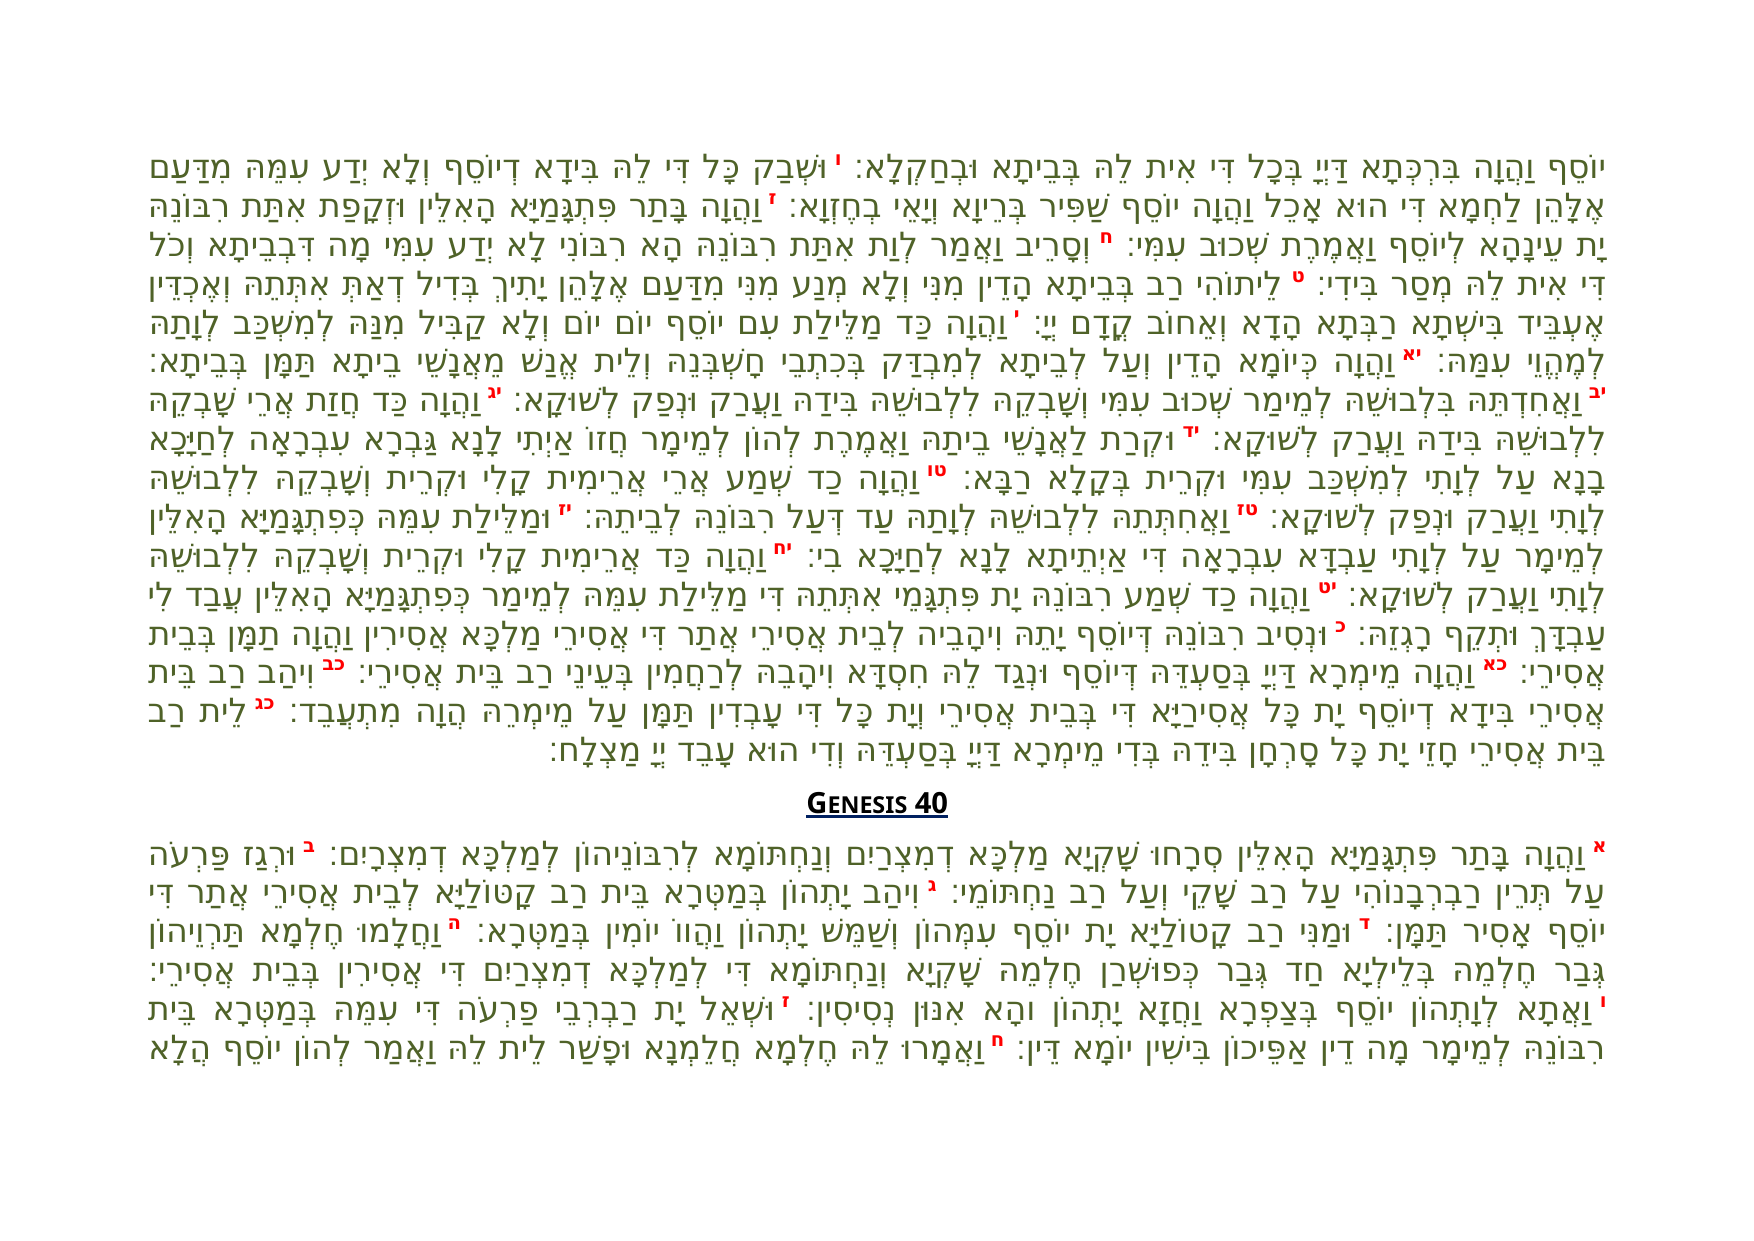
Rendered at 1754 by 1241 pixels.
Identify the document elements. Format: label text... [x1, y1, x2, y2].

text א וַהֲוָה בָּתַר פִּתְגָּמַיָּא הָאִלֵּין סְרָחוּ שָׁקְיָא מַלְכָּא דְמִצְרַיִם וְנַחְתּוֹמָא לְרִבּוֹנֵיהוֹן לְמַלְכָּא דְמִצְרָיִם׃ ב וּרְגַז פַּרְעֹה עַל תְּרֵין רַבְרְבָנוֹהִי עַל רַב שָׁקֵי וְעַל רַב נַחְתּוֹמֵי׃ ג וִיהַב יָתְהוֹן בְּמַטְּרָא בֵּית רַב קָטּוֹלַיָּא לְבֵית אֲסִירֵי אֲתַר דִּי יוֹסֵף אָסִיר תַּמָּן׃ ד וּמַנִּי רַב קָטוֹלַיָּא יָת יוֹסֵף עִמְּהוֹן וְשַׁמֵּשׁ יָתְהוֹן וַהֲווֹ יוֹמִין בְּמַטְּרָא׃ ה וַחֲלָמוּ חֶלְמָא תַּרְוֵיהוֹן גְּבַר חֶלְמֵהּ בְּלֵילְיָא חַד גְּבַר כְּפוּשְׁרַן חֶלְמֵהּ שָׁקְיָא וְנַחְתּוֹמָא דִּי לְמַלְכָּא דְמִצְרַיִם דִּי אֲסִירִין בְּבֵית אֲסִירֵי׃ ו וַאֲתָא לְוָתְהוֹן יוֹסֵף בְּצַפְרָא וַחֲזָא יָתְהוֹן והָא אִנּוּן נְסִיסִין׃ ז וּשְׁאֵל יָת רַבְרְבֵי פַרְעֹה דִּי עִמֵּהּ בְּמַטְּרָא בֵּית רִבּוֹנֵהּ לְמֵימָר מָה דֵין אַפֵּיכוֹן בִּישִׁין יוֹמָא דֵּין׃ ח וַאֲמָרוּ לֵהּ חֶלְמָא חֲלֵמְנָא וּפָשַׁר לֵית לֵהּ וַאֲמַר לְהוֹן יוֹסֵף הֲלָא [148, 834, 1606, 1067]
text Genesis 40 [148, 782, 1606, 822]
text יוֹסֵף וַהֲוָה בִּרְכְּתָא דַּיְיָ בְּכָל דִּי אִית לֵהּ בְּבֵיתָא וּבְחַקְלָא׃ ו וּשְׁבַק כָּל דִּי לֵהּ בִּידָא דְיוֹסֵף וְלָא יְדַע עִמֵּהּ מִדַּעַם אֶלָּהֵן לַחְמָא דִּי הוּא אָכֵל וַהֲוָה יוֹסֵף שַׁפִּיר בְּרֵיוָא וְיָאֵי בְחֶזְוָא׃ ז וַהֲוָה בָּתַר פִּתְגָּמַיָּא הָאִלֵּין וּזְקָפַת אִתַּת רִבּוֹנֵהּ יָת עֵינָהָא לְיוֹסֵף וַאֲמֶרֶת שְׁכוּב עִמִּי׃ ח וְסָרֵיב וַאֲמַר לְוַת אִתַּת רִבּוֹנֵהּ הָא רִבּוֹנִי לָא יְדַע עִמִּי מָה דִּבְבֵיתָא וְכֹל דִּי אִית לֵהּ מְסַר בִּידִי׃ ט לֵיתוֹהִי רַב בְּבֵיתָא הָדֵין מִנִּי וְלָא מְנַע מִנִּי מִדַּעַם אֶלָּהֵן יָתִיךְ בְּדִיל דְאַתְּ אִתְּתֵהּ וְאֶכְדֵּין אֶעְבֵּיד בִּישְׁתָא רַבְּתָא הָדָא וְאֵחוֹב קֳדָם יְיָ׃ י וַהֲוָה כַּד מַלֵּילַת עִם יוֹסֵף יוֹם יוֹם וְלָא קַבִּיל מִנַּהּ לְמִשְׁכַּב לְוָתַהּ לְמֶהֱוֵי עִמַּהּ׃ יא וַהֲוָה כְּיוֹמָא הָדֵין וְעַל לְבֵיתָא לְמִבְדַּק בְּכִתְבֵי חָשְׁבְּנֵהּ וְלֵית אֱנַשׁ מֵאֲנָשֵׁי בֵיתָא תַּמָּן בְּבֵיתָא׃ יב וַאֲחִדְתֵּהּ בִּלְבוּשֵׁהּ לְמֵימַר שְׁכוּב עִמִּי וְשָׁבְקֵהּ לִלְבוּשֵׁהּ בִּידַהּ וַעֲרַק וּנְפַק לְשׁוּקָא׃ יג וַהֲוָה כַּד חֲזַת אֲרֵי שָׁבְקֵהּ לִלְבוּשֵׁהּ בִּידַהּ וַעֲרַק לְשׁוּקָא׃ יד וּקְרַת לַאֲנָשֵׁי בֵיתַהּ וַאֲמֶרֶת לְהוֹן לְמֵימָר חֲזוֹ אַיְתִי לָנָא גַּבְרָא עִבְרָאָה לְחַיָּכָא בָנָא עַל לְוָתִי לְמִשְׁכַּב עִמִּי וּקְרֵית בְּקָלָא רַבָּא׃ טו וַהֲוָה כַד שְׁמַע אֲרֵי אֲרֵימִית קָלִי וּקְרֵית וְשָׁבְקֵהּ לִלְבוּשֵׁהּ לְוָתִי וַעֲרַק וּנְפַק לְשׁוּקָא׃ טז וַאֲחִתְּתֵהּ לִלְבוּשֵׁהּ לְוָתַהּ עַד דְּעַל רִבּוֹנֵהּ לְבֵיתֵהּ׃ יז וּמַלֵּילַת עִמֵּהּ כְּפִתְגָּמַיָּא הָאִלֵּין לְמֵימָר עַל לְוָתִי עַבְדָּא עִבְרָאָה דִּי אַיְתֵיתָא לָנָא לְחַיָּכָא בִי׃ יח וַהֲוָה כַּד אֲרֵימִית קָלִי וּקְרֵית וְשָׁבְקֵהּ לִלְבוּשֵׁהּ לְוָתִי וַעֲרַק לְשׁוּקָא׃ יט וַהֲוָה כַד שְׁמַע רִבּוֹנֵהּ יָת פִּתְגָּמֵי אִתְּתֵהּ דִּי מַלֵּילַת עִמֵּהּ לְמֵימַר כְּפִתְגָּמַיָּא הָאִלֵּין עֲבַד לִי עַבְדָּךְ וּתְקֵף רָגְזֵהּ׃ כ וּנְסִיב רִבּוֹנֵהּ דְּיוֹסֵף יָתֵהּ וִיהָבֵיה לְבֵית אֲסִירֵי אֲתַר דִּי אֲסִירֵי מַלְכָּא אֲסִירִין וַהֲוָה תַמָּן בְּבֵית אֲסִירֵי׃ כא וַהֲוָה מֵימְרָא דַּיְיָ בְּסַעְדֵּהּ דְּיוֹסֵף וּנְגַד לֵהּ חִסְדָּא וִיהָבֵהּ לְרַחֲמִין בְּעֵינֵי רַב בֵּית אֲסִירֵי׃ כב וִיהַב רַב בֵּית אֲסִירֵי בִּידָא דְיוֹסֵף יָת כָּל אֲסִירַיָּא דִּי בְּבֵית אֲסִירֵי וְיָת כָּל דִּי עָבְדִין תַּמָּן עַל מֵימְרֵהּ הֲוָה מִתְעֲבֵד׃ כג לֵית רַב בֵּית אֲסִירֵי חָזֵי יָת כָּל סָרְחָן בִּידֵהּ בְּדִי מֵימְרָא דַּיְיָ בְּסַעְדֵּהּ וְדִי הוּא עָבֵד יְיָ מַצְלָח׃ [148, 148, 1606, 769]
